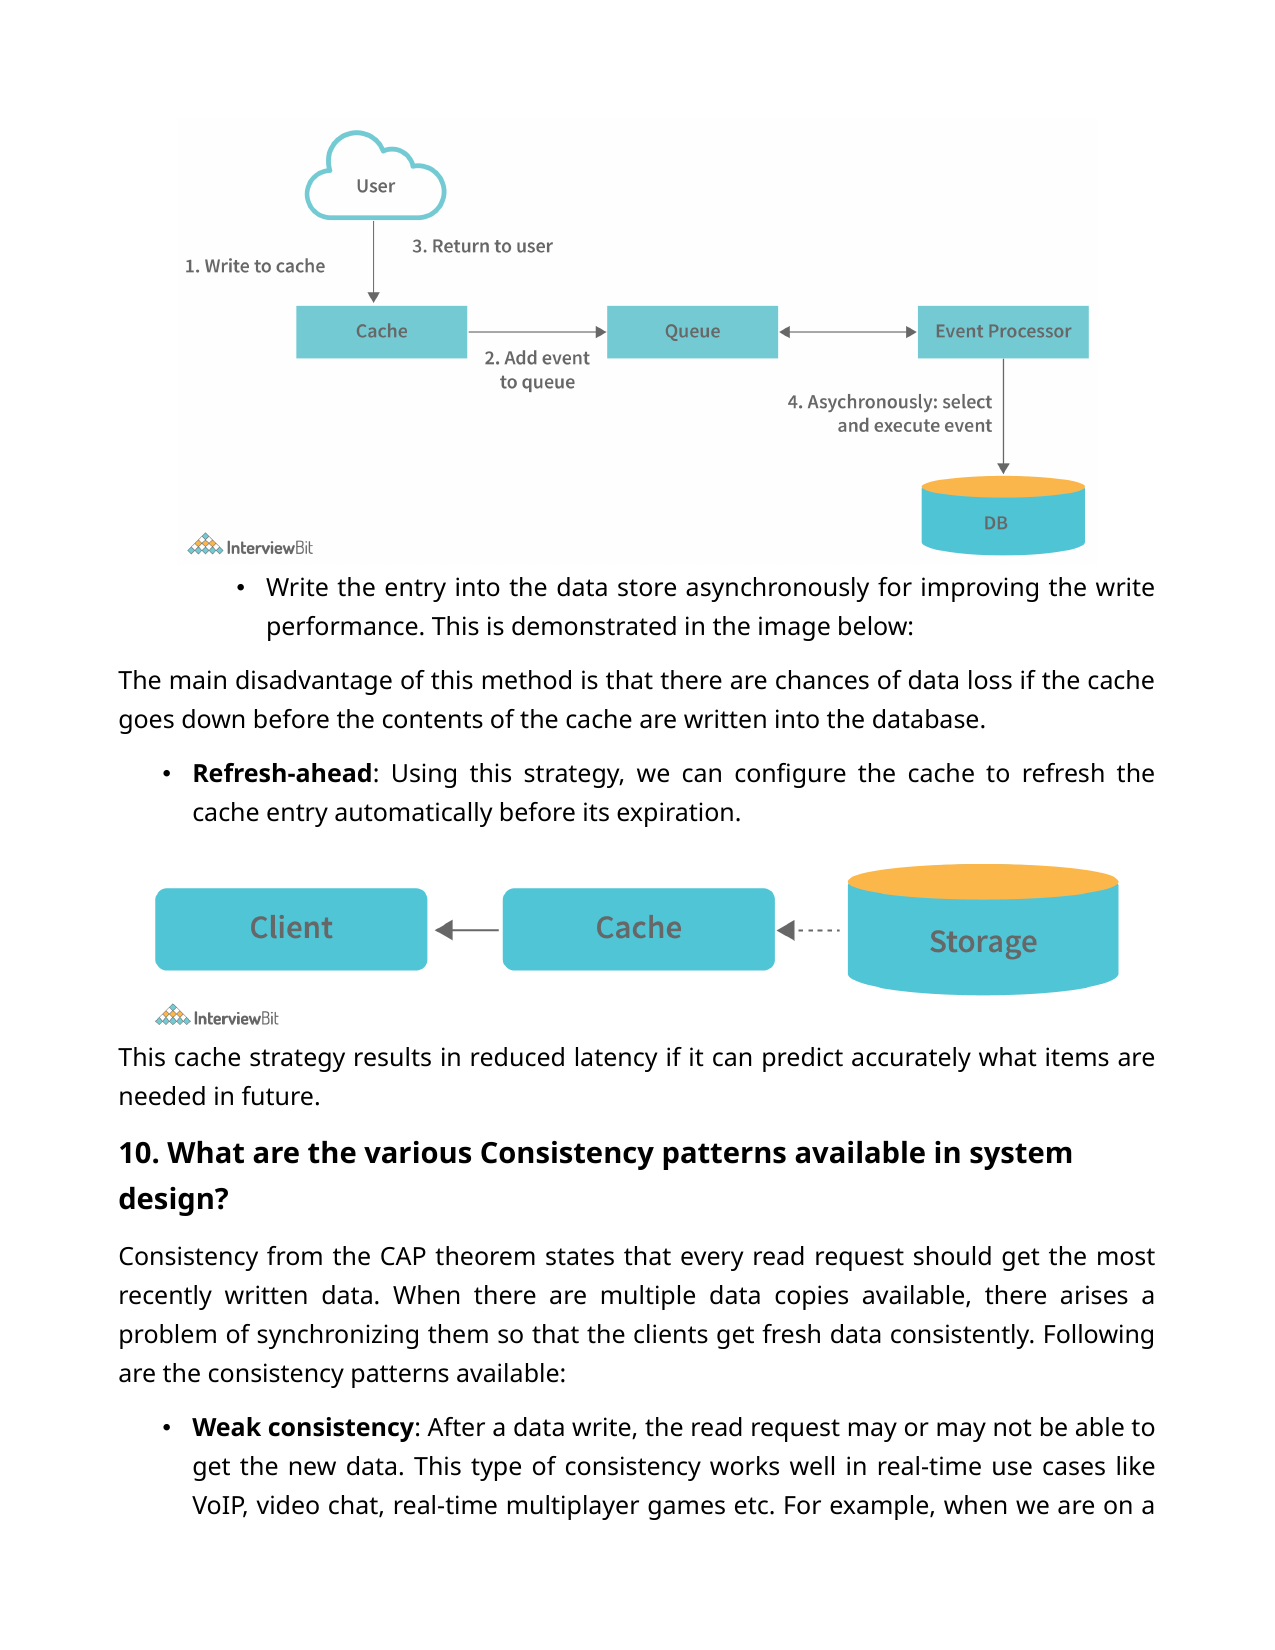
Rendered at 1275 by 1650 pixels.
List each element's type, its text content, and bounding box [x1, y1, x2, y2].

picture [140, 846, 1135, 1035]
list Write the entry into the data store asynchronously for improving the write performance. This is demonstrated in the image below: [236, 118, 1157, 643]
text This cache strategy results in reduced latency if it can predict accurately what items are needed in future. [118, 848, 1157, 1113]
subtitle 10. What are the various Consistency patterns available in system design? [118, 1132, 1157, 1218]
text Consistency from the CAP theorem states that every read request should get the most recently written data. When there are multiple data copies available, there arises a problem of synchronizing them so that the clients get fresh data consistently. Following are the consistency patterns available: [118, 1238, 1157, 1390]
text The main disadvantage of this method is that there are chances of data loss if the cache goes down before the contents of the cache are written into the database. [118, 662, 1157, 736]
list Weak consistency: After a data write, the read request may or may not be able to get the new data. This type of consistency works well in real-time use cases like VoIP, video chat, real-time multiplayer games etc. For example, when we are on a [162, 1409, 1157, 1522]
list Refresh-ahead: Using this strategy, we can configure the cache to refresh the cache entry automatically before its expiration. [162, 755, 1157, 828]
picture [177, 118, 1098, 565]
